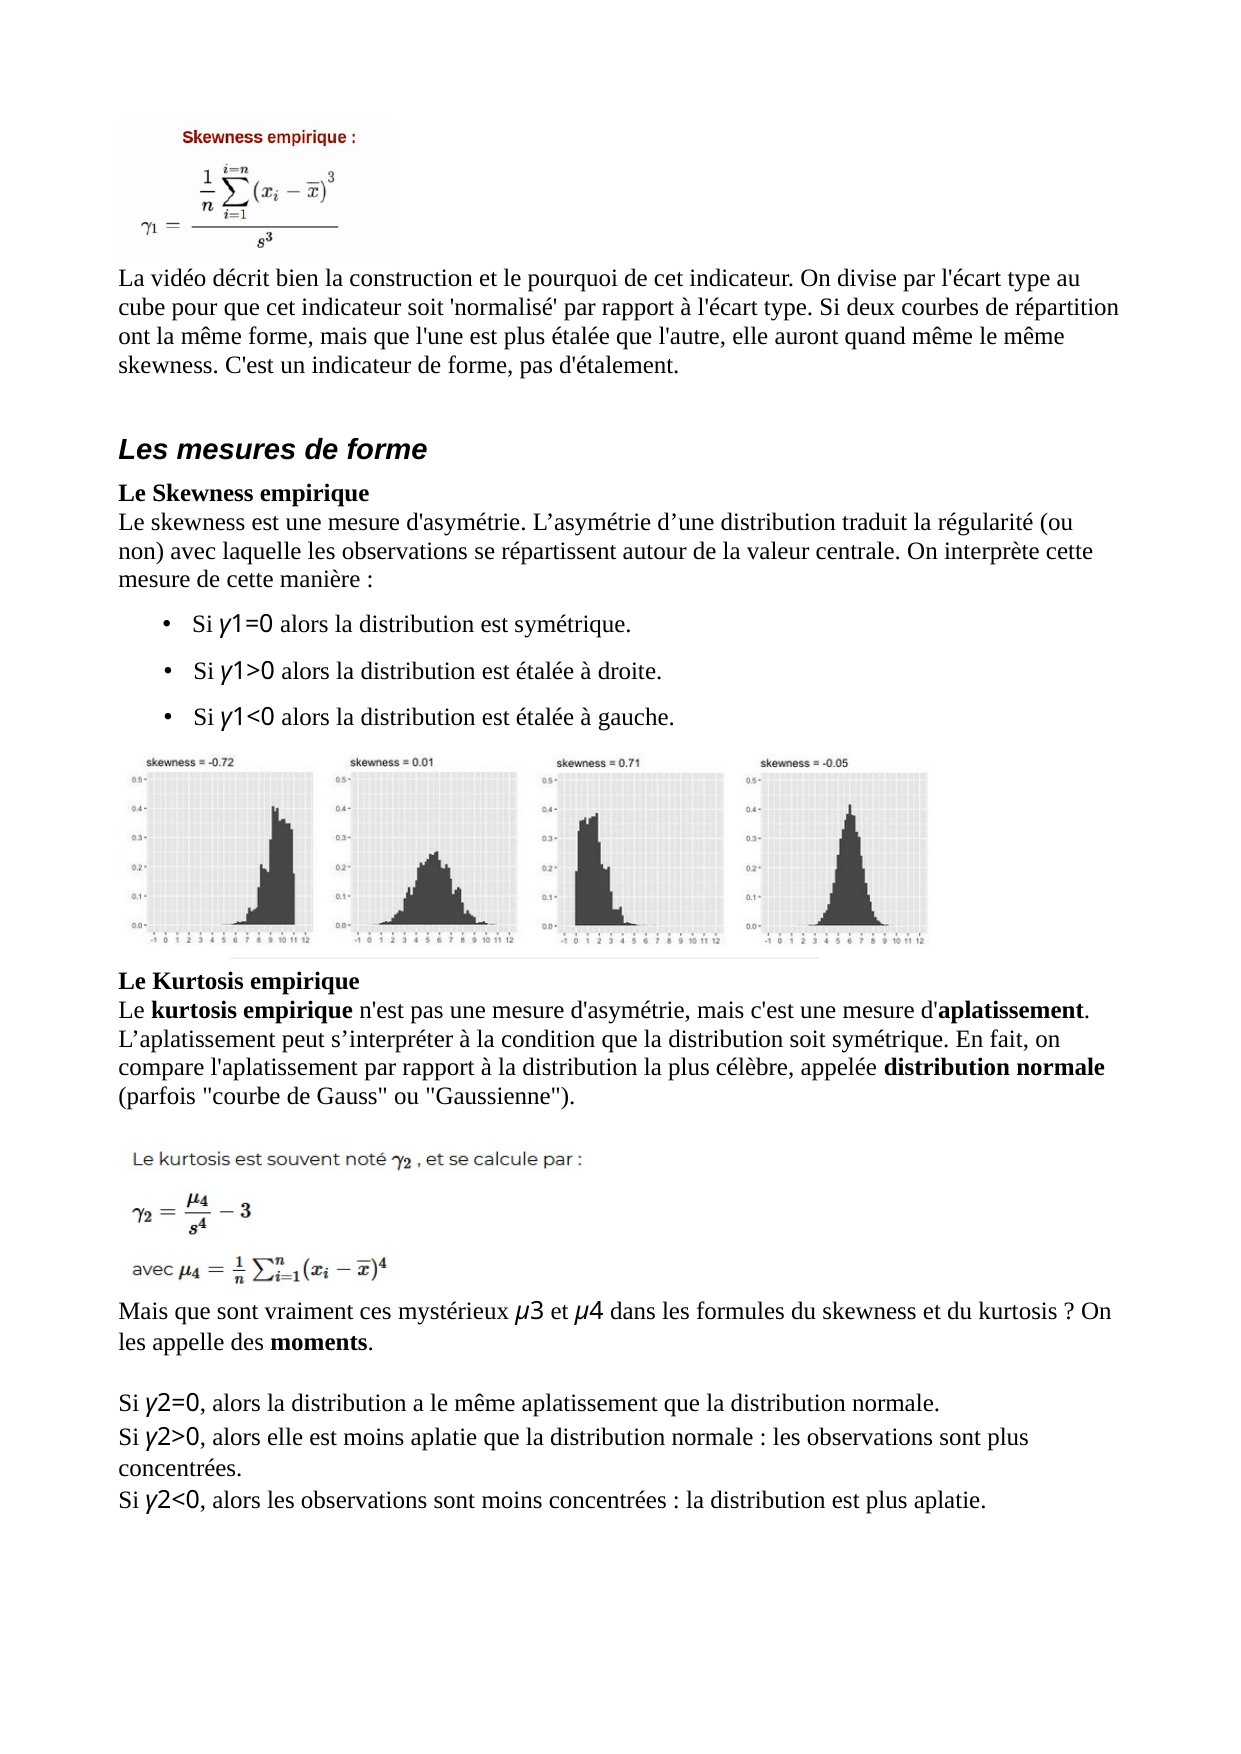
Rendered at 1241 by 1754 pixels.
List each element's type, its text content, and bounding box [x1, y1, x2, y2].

picture [118, 1138, 615, 1293]
text Le Skewness empirique [118, 478, 1122, 507]
text Le kurtosis empirique n'est pas une mesure d'asymétrie, mais c'est une mesure d'aplatissement. L’aplatissement peut s’interpréter à la condition que la distribution soit symétrique. En fait, on compare l'aplatissement par rapport à la distribution la plus célèbre, appelée distribution normale (parfois "courbe de Gauss" ou "Gaussienne"). [118, 995, 1122, 1110]
picture [118, 118, 394, 264]
subtitle Les mesures de forme [118, 432, 1122, 466]
text Si γ2>0, alors elle est moins aplatie que la distribution normale : les observations sont plus concentrées. [118, 1418, 1122, 1481]
text La vidéo décrit bien la construction et le pourquoi de cet indicateur. On divise par l'écart type au cube pour que cet indicateur soit 'normalisé' par rapport à l'écart type. Si deux courbes de répartition ont la même forme, mais que l'une est plus étalée que l'autre, elle auront quand même le même skewness. C'est un indicateur de forme, pas d'étalement. [118, 263, 1122, 378]
list Si γ1>0 alors la distribution est étalée à droite. [164, 652, 1122, 686]
text Si γ2<0, alors les observations sont moins concentrées : la distribution est plus aplatie. [118, 1481, 1122, 1515]
text Le Kurtosis empirique [118, 966, 1122, 995]
list Si γ1=0 alors la distribution est symétrique. [162, 606, 1122, 640]
text Le skewness est une mesure d'asymétrie. L’asymétrie d’une distribution traduit la régularité (ou non) avec laquelle les observations se répartissent autour de la valeur centrale. On interprète cette mesure de cette manière : [118, 507, 1122, 593]
picture [118, 745, 942, 967]
text Mais que sont vraiment ces mystérieux μ3 et μ4 dans les formules du skewness et du kurtosis ? On les appelle des moments. [118, 1293, 1122, 1356]
text Si γ2=0, alors la distribution a le même aplatissement que la distribution normale. [118, 1384, 1122, 1418]
list Si γ1<0 alors la distribution est étalée à gauche. [164, 699, 1122, 733]
